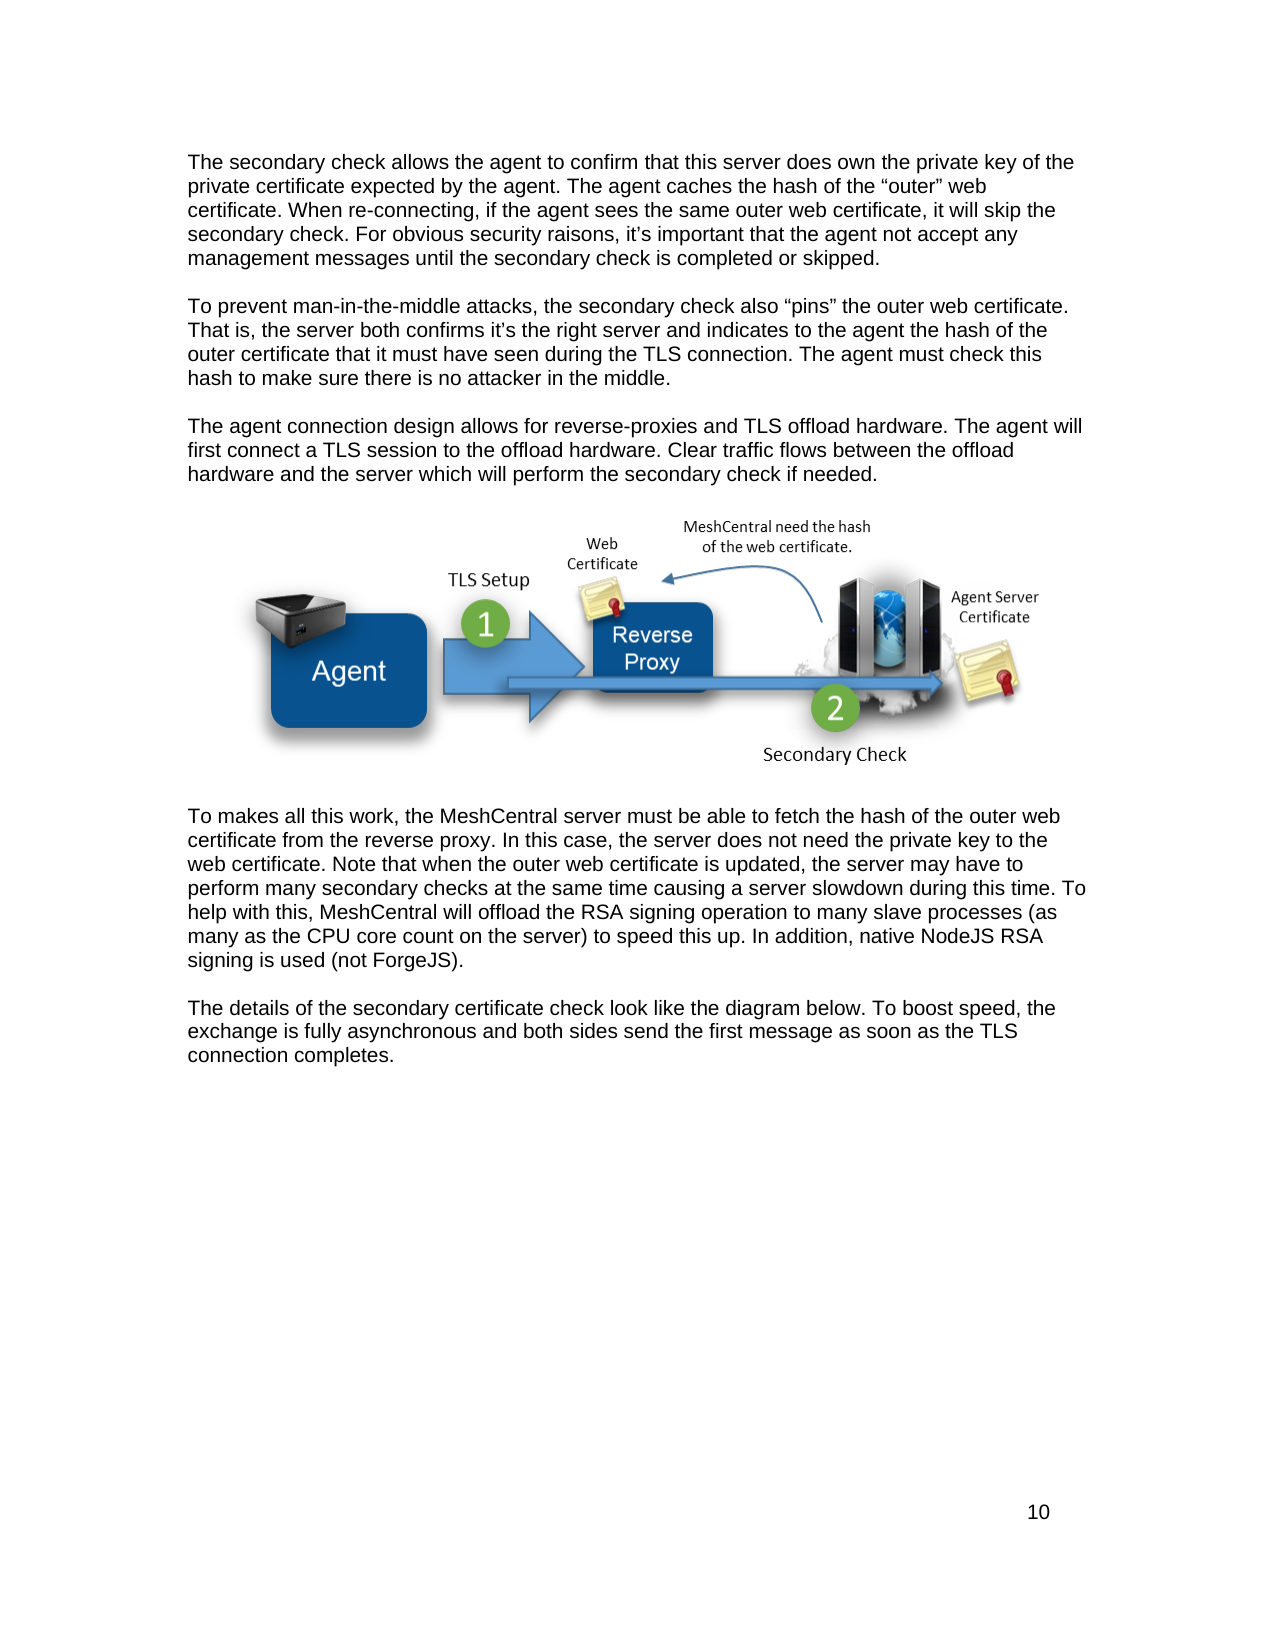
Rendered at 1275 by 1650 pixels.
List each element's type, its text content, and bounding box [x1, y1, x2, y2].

text To prevent man-in-the-middle attacks, the secondary check also “pins” the outer web certificate. That is, the server both confirms it’s the right server and indicates to the agent the hash of the outer certificate that it must have seen during the TLS connection. The agent must check this hash to make sure there is no attacker in the middle. [187, 294, 1087, 389]
text The details of the secondary certificate check look like the diagram below. To boost speed, the exchange is fully asynchronous and both sides send the first message as soon as the TLS connection completes. [187, 995, 1087, 1067]
text The secondary check allows the agent to confirm that this server does own the private key of the private certificate expected by the agent. The agent caches the hash of the “outer” web certificate. When re-connecting, if the agent sees the same outer web certificate, it will skip the secondary check. For obvious security raisons, it’s important that the agent not accept any management messages until the secondary check is completed or skipped. [187, 150, 1087, 270]
text To makes all this work, the MeshCentral server must be able to fetch the hash of the outer web certificate from the reverse proxy. In this case, the server does not need the private key to the web certificate. Note that when the outer web certificate is updated, the server may have to perform many secondary checks at the same time causing a server slowdown during this time. To help with this, MeshCentral will offload the RSA signing operation to many slave processes (as many as the CPU core count on the server) to speed this up. In addition, native NodeJS RSA signing is used (not ForgeJS). [187, 804, 1087, 971]
text The agent connection design allows for reverse-proxies and TLS offload hardware. The agent will first connect a TLS session to the offload hardware. Clear traffic flows between the offload hardware and the server which will perform the secondary check if needed. [187, 413, 1087, 485]
